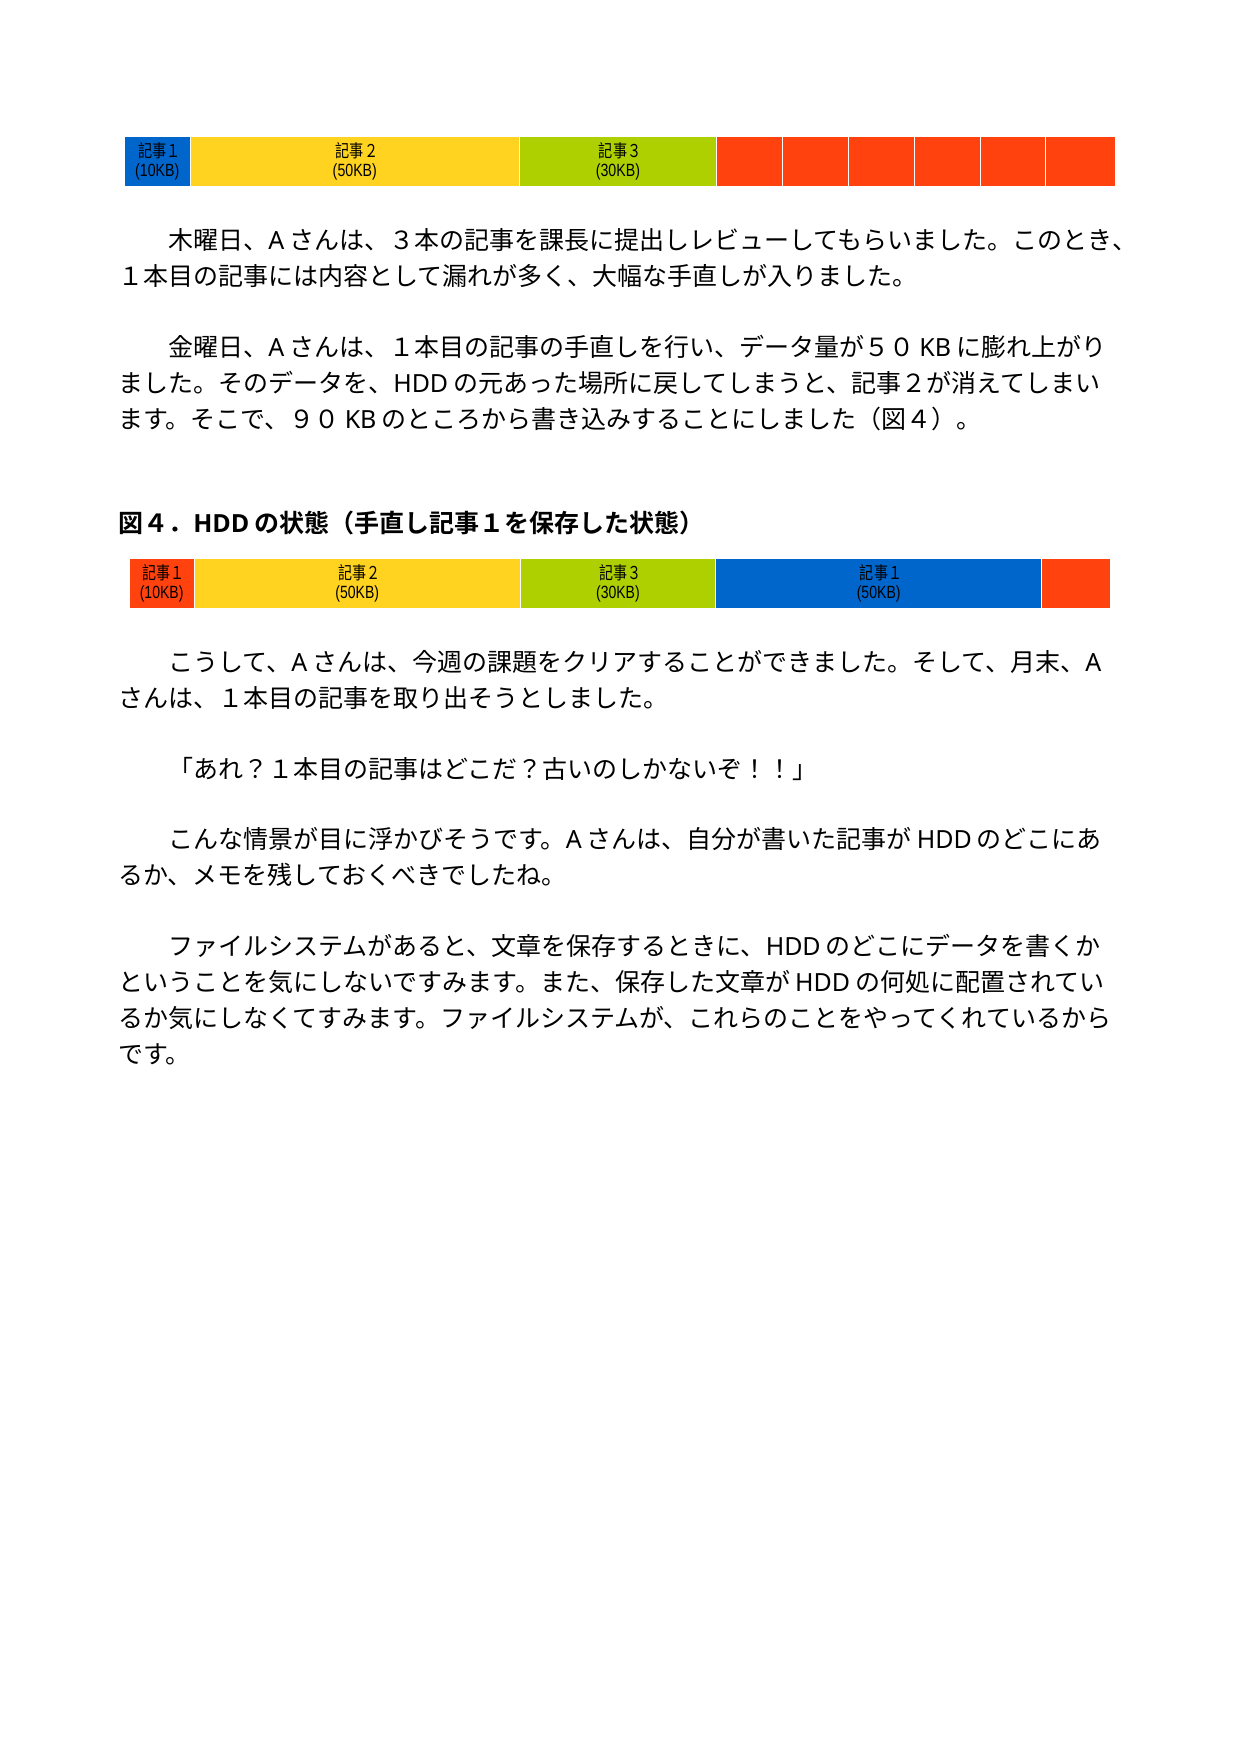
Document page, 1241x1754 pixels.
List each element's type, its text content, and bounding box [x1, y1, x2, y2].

text 図４．HDDの状態（手直し記事１を保存した状態） [118, 504, 1122, 540]
text 木曜日、Aさんは、３本の記事を課長に提出しレビューしてもらいました。このとき、１本目の記事には内容として漏れが多く、大幅な手直しが入りました。 [118, 221, 1122, 293]
text ファイルシステムがあると、文章を保存するときに、HDDのどこにデータを書くかということを気にしないですみます。また、保存した文章がHDDの何処に配置されているか気にしなくてすみます。ファイルシステムが、これらのことをやってくれているからです。 [118, 926, 1122, 1071]
text こんな情景が目に浮かびそうです。Aさんは、自分が書いた記事がHDDのどこにあるか、メモを残しておくべきでしたね。 [118, 819, 1122, 892]
text 金曜日、Aさんは、１本目の記事の手直しを行い、データ量が５０KBに膨れ上がりました。そのデータを、HDDの元あった場所に戻してしまうと、記事２が消えてしまいます。そこで、９０KBのところから書き込みすることにしました（図４）。 [118, 327, 1122, 436]
text こうして、Aさんは、今週の課題をクリアすることができました。そして、月末、Aさんは、１本目の記事を取り出そうとしました。 [118, 643, 1122, 715]
text 「あれ？１本目の記事はどこだ？古いのしかないぞ！！」 [118, 749, 1122, 785]
